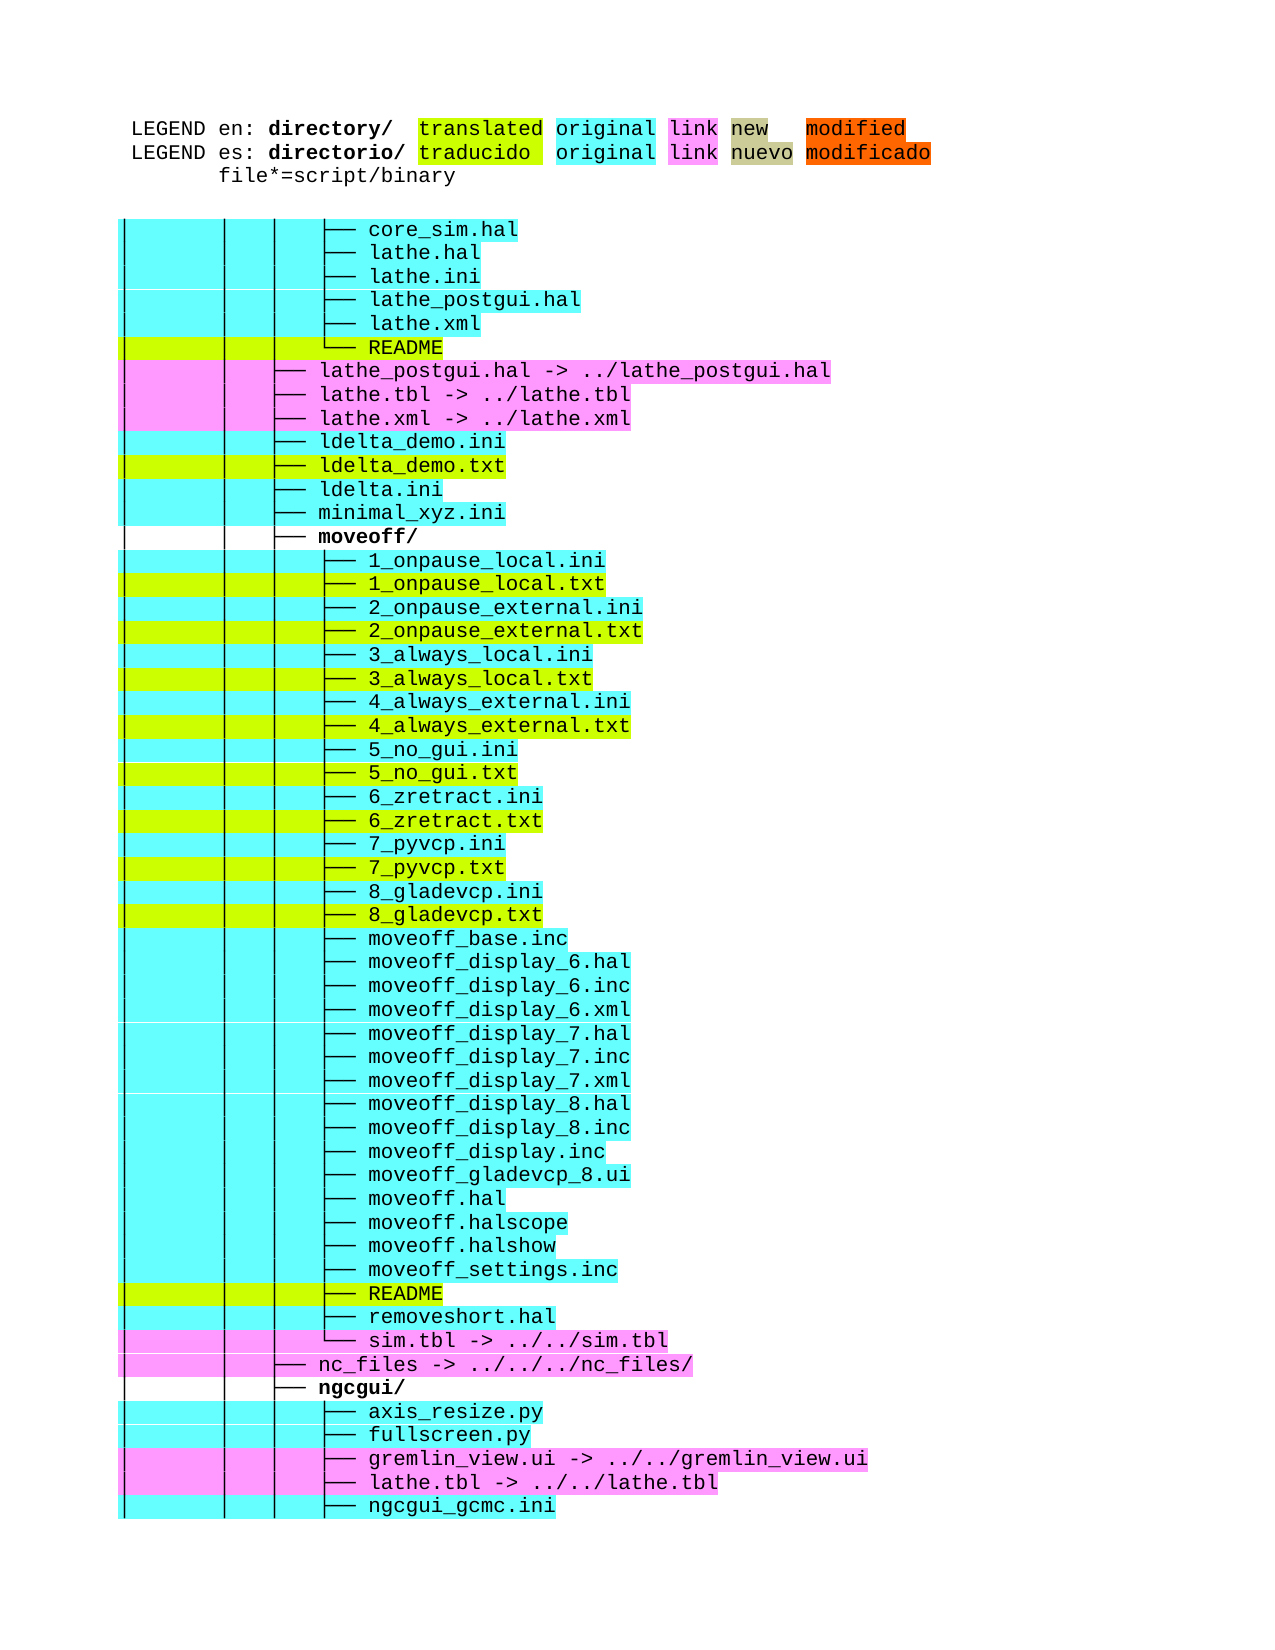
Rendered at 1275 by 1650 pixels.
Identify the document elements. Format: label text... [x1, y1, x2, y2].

text │ │ │ ├── fullscreen.py [118, 1424, 1157, 1448]
text │ │ │ ├── moveoff.halscope [125, 1212, 224, 1235]
text │ │ │ ├── 3_always_local.txt [125, 668, 224, 691]
text │ │ │ ├── lathe.tbl -> ../../lathe.tbl [275, 1472, 324, 1495]
text │ │ │ ├── moveoff_display_6.xml [325, 999, 1157, 1022]
text │ │ │ ├── axis_resize.py [275, 1401, 324, 1424]
text │ │ │ ├── axis_resize.py [225, 1401, 274, 1424]
text │ │ ├── moveoff/ [275, 526, 1157, 549]
text │ │ │ ├── 4_always_external.txt [118, 715, 1157, 739]
text │ │ │ ├── 1_onpause_local.ini [118, 549, 1157, 573]
text │ │ │ ├── moveoff.halscope [225, 1212, 274, 1235]
text │ │ │ ├── 2_onpause_external.ini [225, 597, 274, 621]
text │ │ ├── moveoff/ [125, 526, 224, 549]
text │ │ │ ├── 3_always_local.txt [225, 668, 274, 691]
text │ │ │ ├── 6_zretract.txt [125, 810, 224, 833]
text │ │ │ ├── moveoff_display_6.xml [225, 999, 274, 1022]
text │ │ │ ├── removeshort.hal [118, 1306, 1157, 1330]
text │ │ │ ├── moveoff_display_7.xml [275, 1070, 324, 1093]
text │ │ │ └── README [125, 337, 224, 360]
text │ │ │ ├── moveoff_base.inc [275, 928, 324, 952]
text │ │ ├── lathe.tbl -> ../lathe.tbl [118, 384, 1157, 408]
text │ │ ├── ngcgui/ [118, 1377, 1157, 1401]
text │ │ │ ├── lathe.hal [118, 242, 1157, 266]
text │ │ │ ├── 7_pyvcp.txt [118, 857, 1157, 881]
text │ │ ├── nc_files -> ../../../nc_files/ [118, 1353, 1157, 1377]
text │ │ │ ├── moveoff_base.inc [125, 928, 224, 952]
text │ │ │ ├── axis_resize.py [325, 1401, 1157, 1424]
text │ │ │ ├── lathe.tbl -> ../../lathe.tbl [225, 1472, 274, 1495]
text │ │ │ ├── 1_onpause_local.txt [118, 573, 1157, 597]
text │ │ │ ├── lathe_postgui.hal [118, 289, 1157, 313]
text │ │ │ ├── moveoff_base.inc [325, 928, 1157, 952]
text │ │ │ ├── README [325, 1283, 1157, 1306]
text │ │ │ ├── README [125, 1283, 224, 1306]
text │ │ │ ├── moveoff_display_7.xml [325, 1070, 1157, 1093]
text │ │ │ ├── moveoff_display_6.xml [275, 999, 324, 1022]
text │ │ │ ├── 6_zretract.txt [275, 810, 324, 833]
text │ │ ├── lathe.xml -> ../lathe.xml [125, 408, 224, 431]
text │ │ │ ├── moveoff_display_7.xml [225, 1070, 274, 1093]
text │ │ │ ├── 5_no_gui.ini [325, 739, 1157, 762]
text │ │ │ ├── lathe.ini [125, 266, 224, 289]
text │ │ ├── ldelta_demo.ini [118, 431, 1157, 455]
text │ │ │ ├── 5_no_gui.txt [118, 762, 1157, 786]
text │ │ │ ├── README [275, 1283, 324, 1306]
text │ │ ├── minimal_xyz.ini [118, 502, 1157, 526]
text │ │ │ ├── moveoff_gladevcp_8.ui [118, 1164, 1157, 1188]
text │ │ │ └── sim.tbl -> ../../sim.tbl [125, 1330, 224, 1353]
text │ │ │ ├── 2_onpause_external.ini [275, 597, 324, 621]
text │ │ │ ├── 5_no_gui.ini [225, 739, 274, 762]
text │ │ │ ├── moveoff.hal [118, 1188, 1157, 1212]
text │ │ │ ├── 3_always_local.txt [275, 668, 324, 691]
text │ │ │ ├── moveoff.halscope [325, 1212, 1157, 1235]
text │ │ │ └── README [275, 337, 1157, 360]
text │ │ │ ├── 8_gladevcp.ini [325, 881, 1157, 904]
text │ │ │ ├── moveoff_display.inc [225, 1141, 274, 1164]
text │ │ │ ├── moveoff_base.inc [225, 928, 274, 952]
text │ │ │ ├── moveoff_display_8.hal [118, 1093, 1157, 1117]
text │ │ │ ├── axis_resize.py [125, 1401, 224, 1424]
text │ │ │ ├── 2_onpause_external.ini [125, 597, 224, 621]
text │ │ │ ├── 6_zretract.txt [225, 810, 274, 833]
text │ │ │ ├── moveoff_display_6.xml [125, 999, 224, 1022]
text │ │ ├── lathe.xml -> ../lathe.xml [225, 408, 274, 431]
text │ │ │ ├── moveoff_display_7.inc [118, 1046, 1157, 1070]
text │ │ │ ├── 4_always_external.ini [118, 691, 1157, 715]
text │ │ │ ├── 2_onpause_external.ini [325, 597, 1157, 621]
text │ │ │ ├── lathe.ini [325, 266, 1157, 289]
text │ │ │ ├── moveoff_display.inc [325, 1141, 1157, 1164]
text │ │ ├── moveoff/ [225, 526, 274, 549]
text │ │ │ └── sim.tbl -> ../../sim.tbl [225, 1330, 274, 1353]
text │ │ │ ├── 3_always_local.txt [325, 668, 1157, 691]
text │ │ │ ├── README [225, 1283, 274, 1306]
text │ │ │ ├── 2_onpause_external.txt [118, 621, 1157, 644]
text │ │ │ ├── moveoff_display.inc [275, 1141, 324, 1164]
text │ │ ├── ldelta_demo.txt [118, 455, 1157, 479]
text │ │ │ ├── lathe.ini [275, 266, 324, 289]
text │ │ │ ├── lathe.tbl -> ../../lathe.tbl [325, 1472, 1157, 1495]
text │ │ ├── ldelta.ini [225, 479, 274, 502]
text │ │ │ ├── 3_always_local.ini [118, 644, 1157, 668]
text │ │ │ ├── moveoff_display_6.inc [118, 975, 1157, 999]
text │ │ │ └── sim.tbl -> ../../sim.tbl [275, 1330, 1157, 1353]
text │ │ │ ├── lathe.tbl -> ../../lathe.tbl [125, 1472, 224, 1495]
text │ │ │ ├── 6_zretract.txt [325, 810, 1157, 833]
text │ │ │ ├── 8_gladevcp.ini [275, 881, 324, 904]
text │ │ │ ├── lathe.xml [118, 313, 1157, 337]
text │ │ ├── lathe.xml -> ../lathe.xml [275, 408, 1157, 431]
text │ │ │ ├── moveoff_settings.inc [118, 1259, 1157, 1283]
text │ │ │ ├── moveoff_display_7.xml [125, 1070, 224, 1093]
text │ │ │ ├── core_sim.hal [118, 218, 1157, 242]
text │ │ │ ├── moveoff_display_7.hal [118, 1022, 1157, 1046]
text │ │ │ └── README [225, 337, 274, 360]
text │ │ │ ├── moveoff_display_8.inc [118, 1117, 1157, 1141]
text │ │ │ ├── 7_pyvcp.ini [118, 833, 1157, 857]
text │ │ ├── ldelta.ini [275, 479, 1157, 502]
text │ │ │ ├── 5_no_gui.ini [125, 739, 224, 762]
text │ │ │ ├── moveoff.halshow [118, 1235, 1157, 1259]
text │ │ │ ├── moveoff_display_6.hal [118, 952, 1157, 975]
text │ │ │ ├── lathe.ini [225, 266, 274, 289]
text │ │ │ ├── ngcgui_gcmc.ini [118, 1495, 1157, 1519]
text │ │ │ ├── moveoff.halscope [275, 1212, 324, 1235]
text │ │ │ ├── gremlin_view.ui -> ../../gremlin_view.ui [118, 1448, 1157, 1472]
text │ │ │ ├── 8_gladevcp.txt [118, 904, 1157, 928]
text │ │ ├── ldelta.ini [125, 479, 224, 502]
text │ │ │ ├── moveoff_display.inc [125, 1141, 224, 1164]
text │ │ │ ├── 8_gladevcp.ini [225, 881, 274, 904]
text │ │ │ ├── 8_gladevcp.ini [125, 881, 224, 904]
text │ │ │ ├── 5_no_gui.ini [275, 739, 324, 762]
text │ │ │ ├── 6_zretract.ini [118, 786, 1157, 810]
text │ │ ├── lathe_postgui.hal -> ../lathe_postgui.hal [118, 360, 1157, 384]
